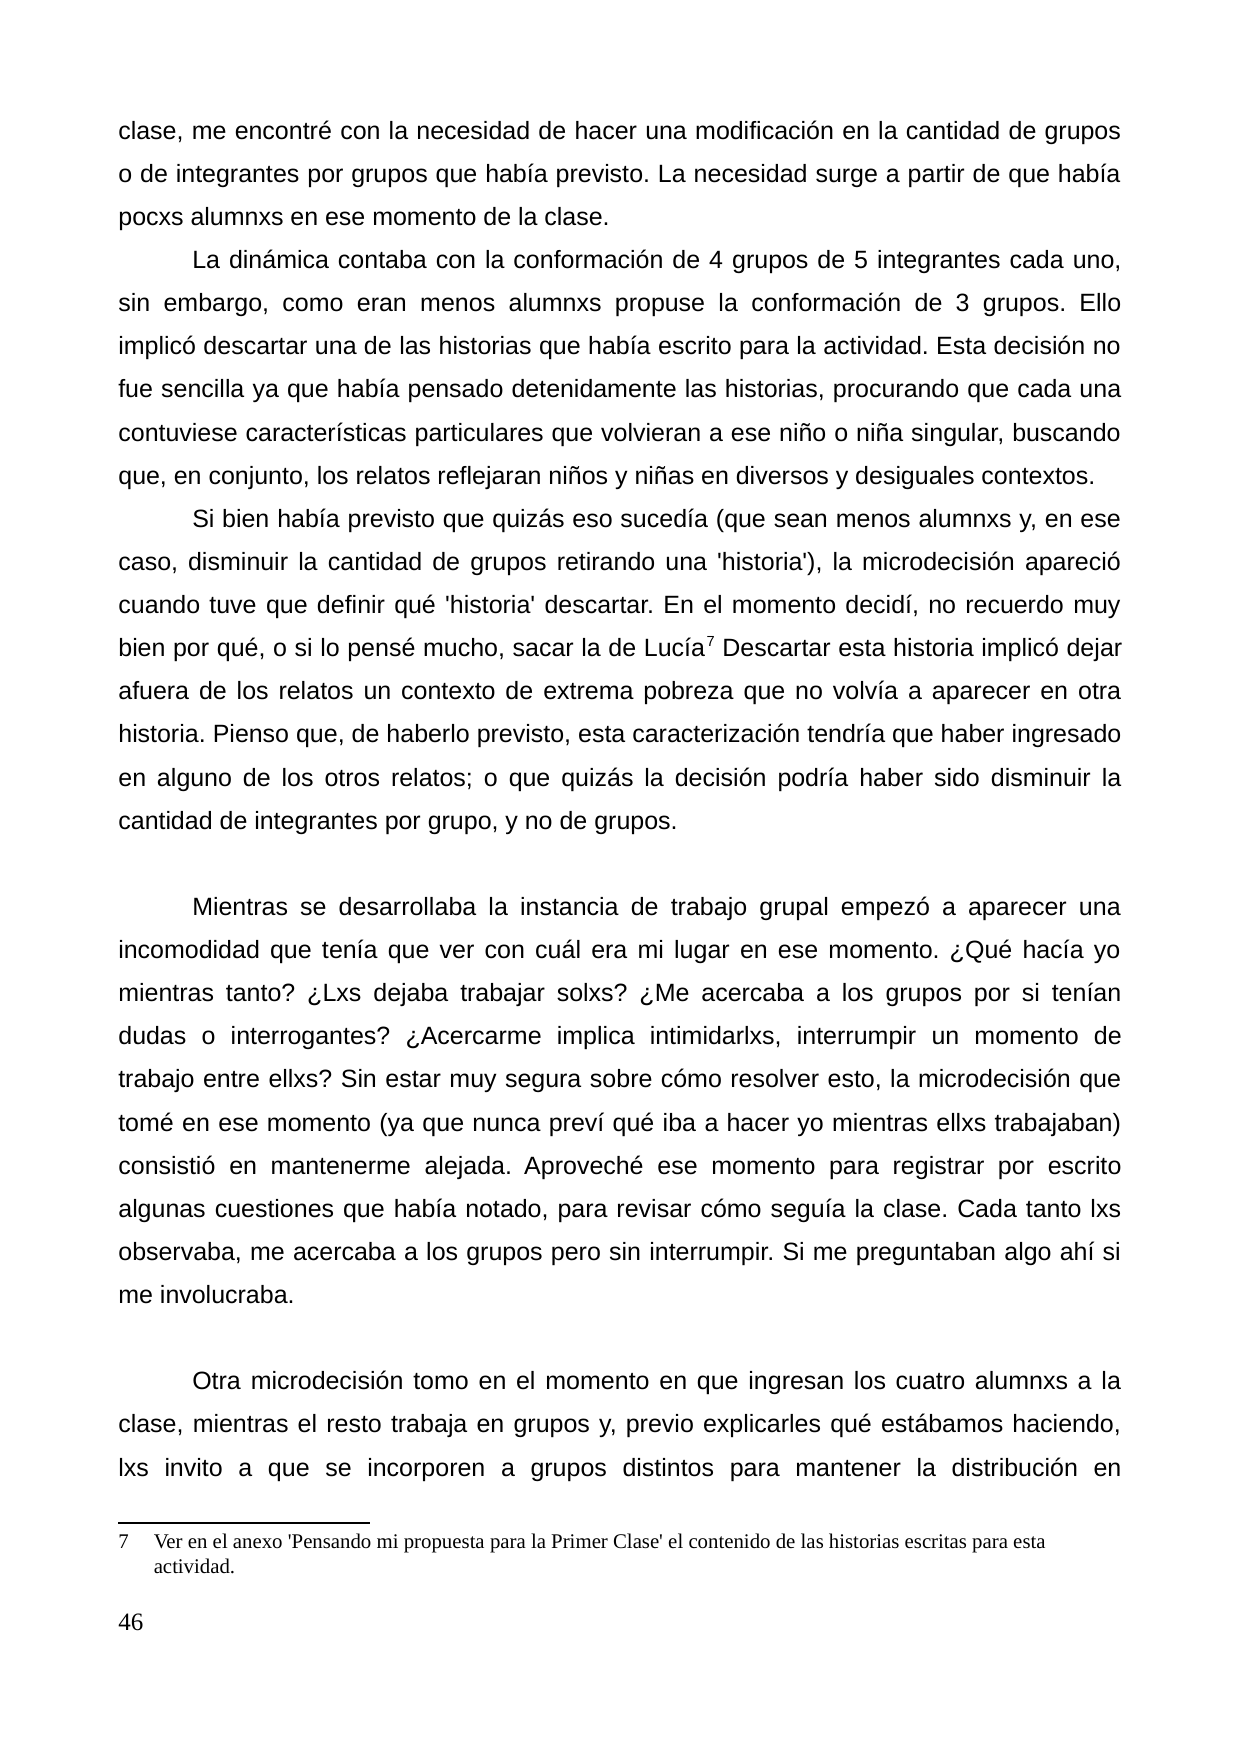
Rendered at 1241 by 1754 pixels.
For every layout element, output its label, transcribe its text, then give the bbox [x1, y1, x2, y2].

text clase, me encontré con la necesidad de hacer una modificación en la cantidad de grupos o de integrantes por grupos que había previsto. La necesidad surge a partir de que había pocxs alumnxs en ese momento de la clase. [118, 116, 1123, 231]
text Otra microdecisión tomo en el momento en que ingresan los cuatro alumnxs a la clase, mientras el resto trabaja en grupos y, previo explicarles qué estábamos haciendo, lxs invito a que se incorporen a grupos distintos para mantener la distribución en [118, 1366, 1123, 1481]
text Mientras se desarrollaba la instancia de trabajo grupal empezó a aparecer una incomodidad que tenía que ver con cuál era mi lugar en ese momento. ¿Qué hacía yo mientras tanto? ¿Lxs dejaba trabajar solxs? ¿Me acercaba a los grupos por si tenían dudas o interrogantes? ¿Acercarme implica intimidarlxs, interrumpir un momento de trabajo entre ellxs? Sin estar muy segura sobre cómo resolver esto, la microdecisión que tomé en ese momento (ya que nunca preví qué iba a hacer yo mientras ellxs trabajaban) consistió en mantenerme alejada. Aproveché ese momento para registrar por escrito algunas cuestiones que había notado, para revisar cómo seguía la clase. Cada tanto lxs observaba, me acercaba a los grupos pero sin interrumpir. Si me preguntaban algo ahí si me involucraba. [118, 892, 1123, 1309]
text La dinámica contaba con la conformación de 4 grupos de 5 integrantes cada uno, sin embargo, como eran menos alumnxs propuse la conformación de 3 grupos. Ello implicó descartar una de las historias que había escrito para la actividad. Esta decisión no fue sencilla ya que había pensado detenidamente las historias, procurando que cada una contuviese características particulares que volvieran a ese niño o niña singular, buscando que, en conjunto, los relatos reflejaran niños y niñas en diversos y desiguales contextos. [118, 245, 1123, 489]
text Ver en el anexo 'Pensando mi propuesta para la Primer Clase' el contenido de las historias escritas para esta actividad. [118, 1529, 1123, 1578]
text Si bien había previsto que quizás eso sucedía (que sean menos alumnxs y, en ese caso, disminuir la cantidad de grupos retirando una 'historia'), la microdecisión apareció cuando tuve que definir qué 'historia' descartar. En el momento decidí, no recuerdo muy bien por qué, o si lo pensé mucho, sacar la de Lucía Descartar esta historia implicó dejar afuera de los relatos un contexto de extrema pobreza que no volvía a aparecer en otra historia. Pienso que, de haberlo previsto, esta caracterización tendría que haber ingresado en alguno de los otros relatos; o que quizás la decisión podría haber sido disminuir la cantidad de integrantes por grupo, y no de grupos. [118, 504, 1123, 834]
